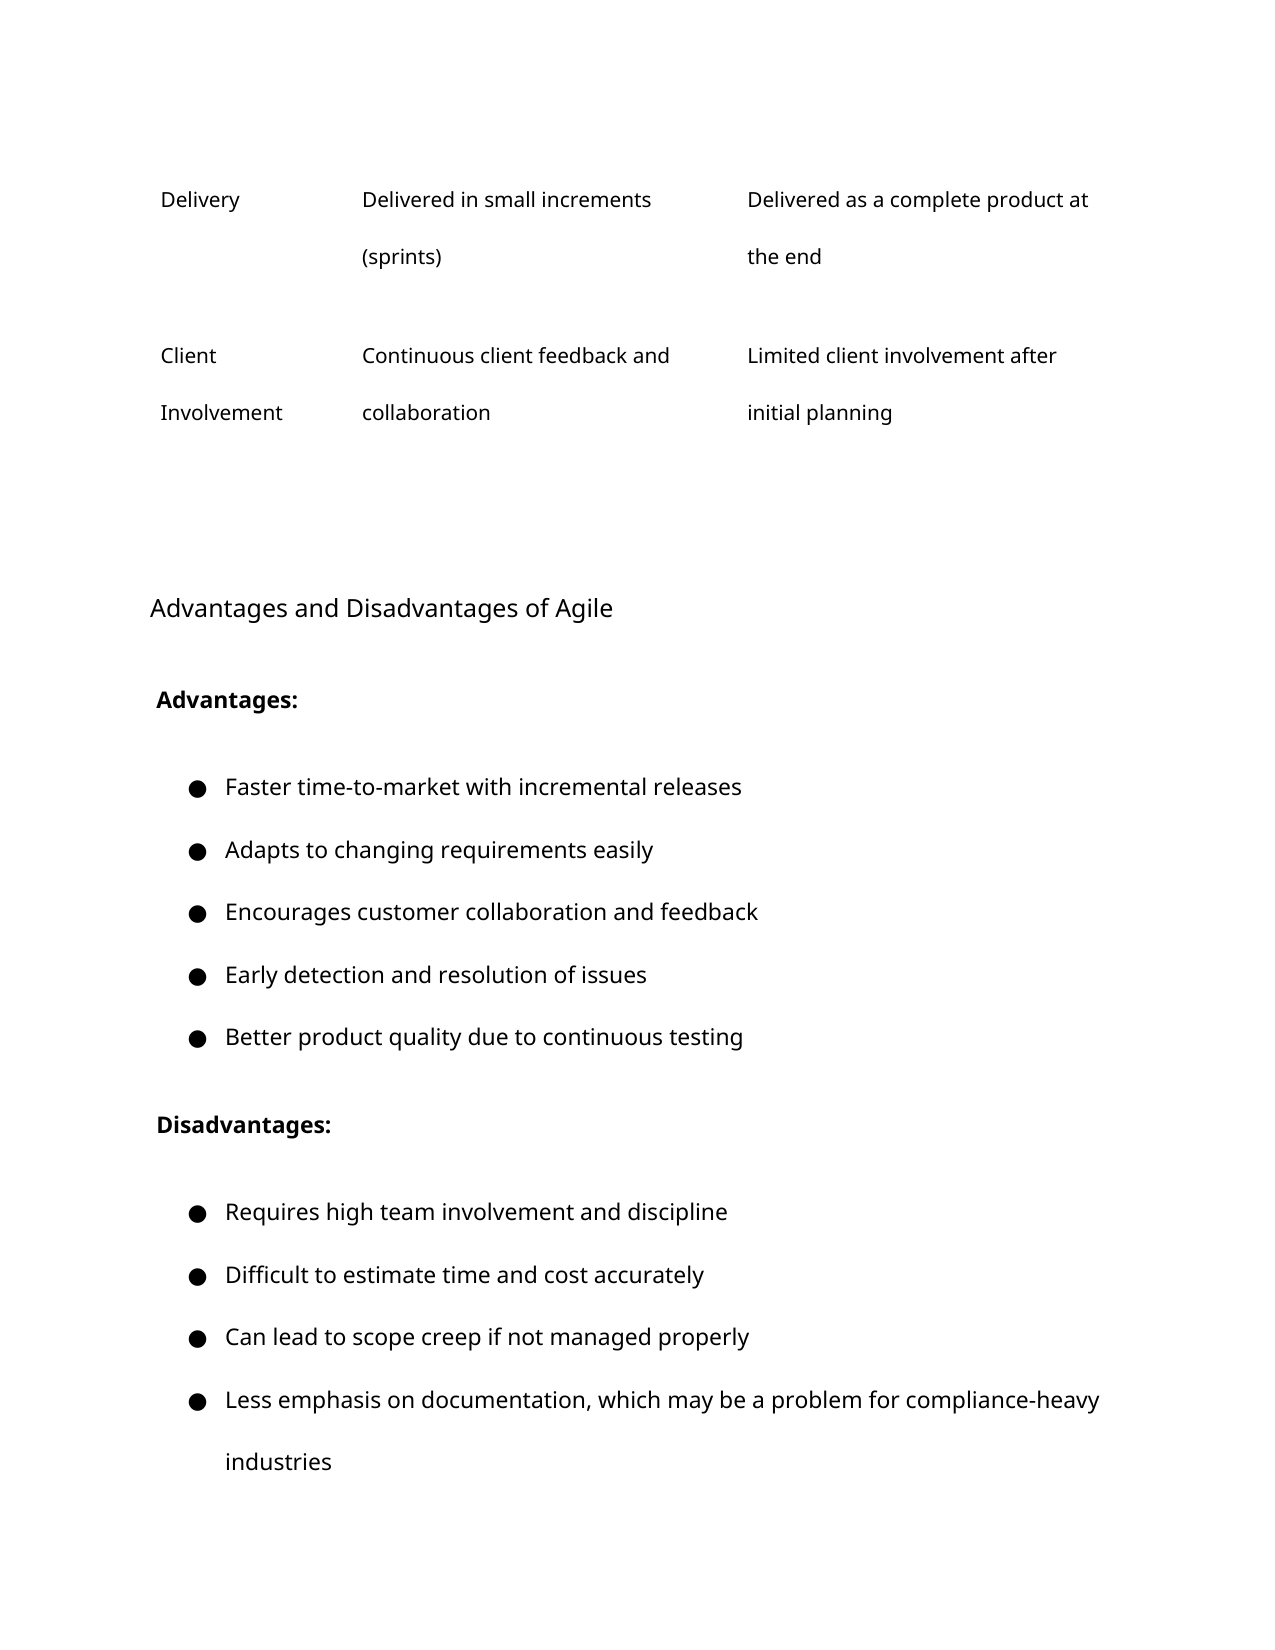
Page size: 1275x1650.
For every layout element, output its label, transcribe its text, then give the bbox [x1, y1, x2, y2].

text Advantages: [150, 684, 1125, 715]
list Can lead to scope creep if not managed properly [187, 1321, 1125, 1353]
table_cell Limited client involvement after initial planning [737, 306, 1125, 462]
list Requires high team involvement and discipline [187, 1196, 1125, 1228]
table_cell [351, 462, 737, 562]
list Less emphasis on documentation, which may be a problem for compliance-heavy industries [187, 1384, 1125, 1478]
list Adapts to changing requirements easily [187, 834, 1125, 865]
list Better product quality due to continuous testing [187, 1021, 1125, 1053]
table_cell Client Involvement [150, 306, 351, 462]
table_cell [737, 462, 1125, 562]
table_cell Continuous client feedback and collaboration [351, 306, 737, 462]
list Faster time-to-market with incremental releases [187, 771, 1125, 803]
list Difficult to estimate time and cost accurately [187, 1259, 1125, 1290]
table_cell Delivery [150, 150, 351, 306]
list Early detection and resolution of issues [187, 959, 1125, 990]
list Encourages customer collaboration and feedback [187, 896, 1125, 928]
table_cell Delivered as a complete product at the end [737, 150, 1125, 306]
table_cell [150, 462, 351, 562]
subtitle Advantages and Disadvantages of Agile [150, 591, 1125, 625]
table_cell Delivered in small increments (sprints) [351, 150, 737, 306]
text Disadvantages: [150, 1109, 1125, 1140]
